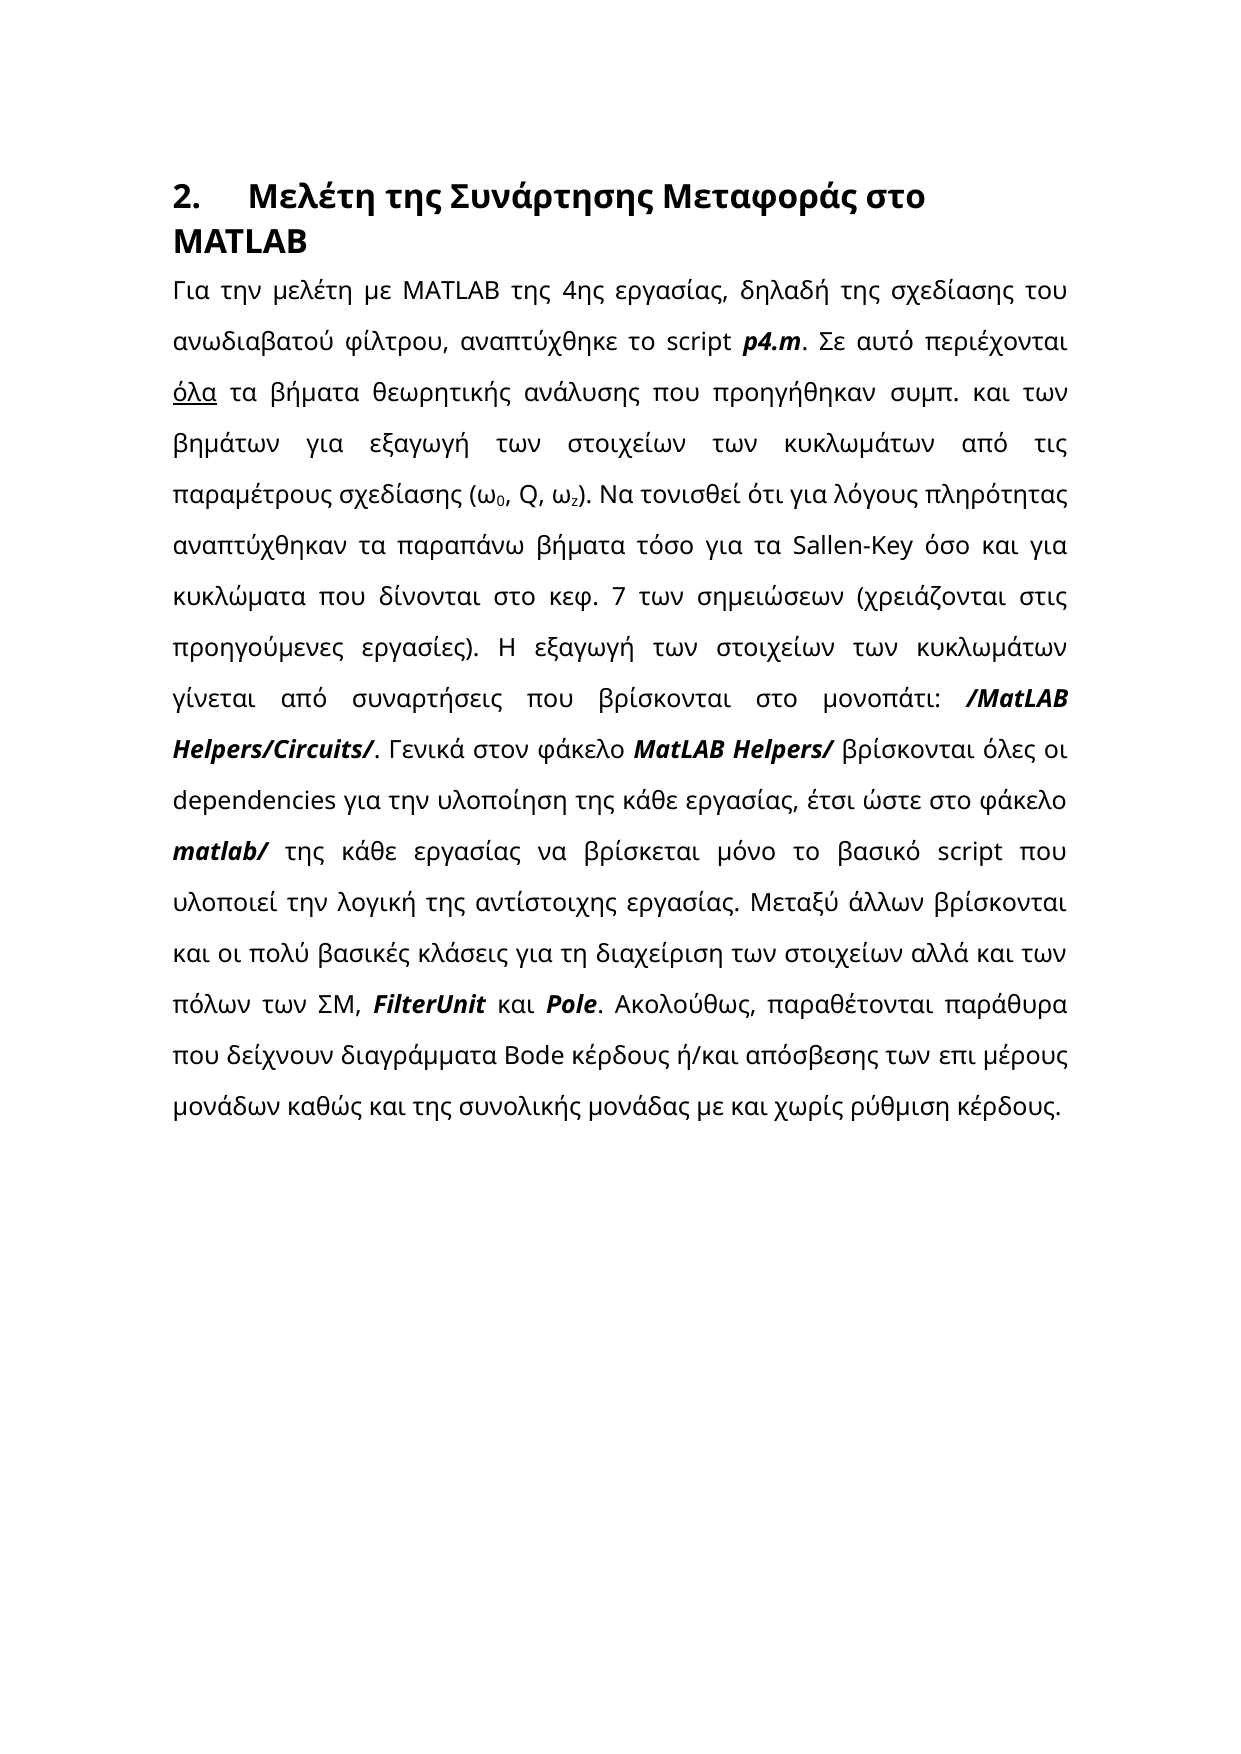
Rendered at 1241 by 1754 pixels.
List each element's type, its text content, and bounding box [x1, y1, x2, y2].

subtitle Μελέτη της Συνάρτησης Μεταφοράς στο MATLAB [172, 172, 1068, 263]
text Για την μελέτη με MATLAB της 4ης εργασίας, δηλαδή της σχεδίασης του ανωδιαβατού φίλτρου, αναπτύχθηκε το script p4.m. Σε αυτό περιέχονται όλα τα βήματα θεωρητικής ανάλυσης που προηγήθηκαν συμπ. και των βημάτων για εξαγωγή των στοιχείων των κυκλωμάτων από τις παραμέτρους σχεδίασης (ω0, Q, ωz). Να τονισθεί ότι για λόγους πληρότητας αναπτύχθηκαν τα παραπάνω βήματα τόσο για τα Sallen-Key όσο και για κυκλώματα που δίνονται στο κεφ. 7 των σημειώσεων (χρειάζονται στις προηγούμενες εργασίες). Η εξαγωγή των στοιχείων των κυκλωμάτων γίνεται από συναρτήσεις που βρίσκονται στο μονοπάτι: /MatLAB Helpers/Circuits/. Γενικά στον φάκελο MatLAB Helpers/ βρίσκονται όλες οι dependencies για την υλοποίηση της κάθε εργασίας, έτσι ώστε στο φάκελο matlab/ της κάθε εργασίας να βρίσκεται μόνο το βασικό script που υλοποιεί την λογική της αντίστοιχης εργασίας. Μεταξύ άλλων βρίσκονται και οι πολύ βασικές κλάσεις για τη διαχείριση των στοιχείων αλλά και των πόλων των ΣΜ, FilterUnit και Pole. Ακολούθως, παραθέτονται παράθυρα που δείχνουν διαγράμματα Bode κέρδους ή/και απόσβεσης των επι μέρους μονάδων καθώς και της συνολικής μονάδας με και χωρίς ρύθμιση κέρδους. [172, 272, 1068, 1123]
